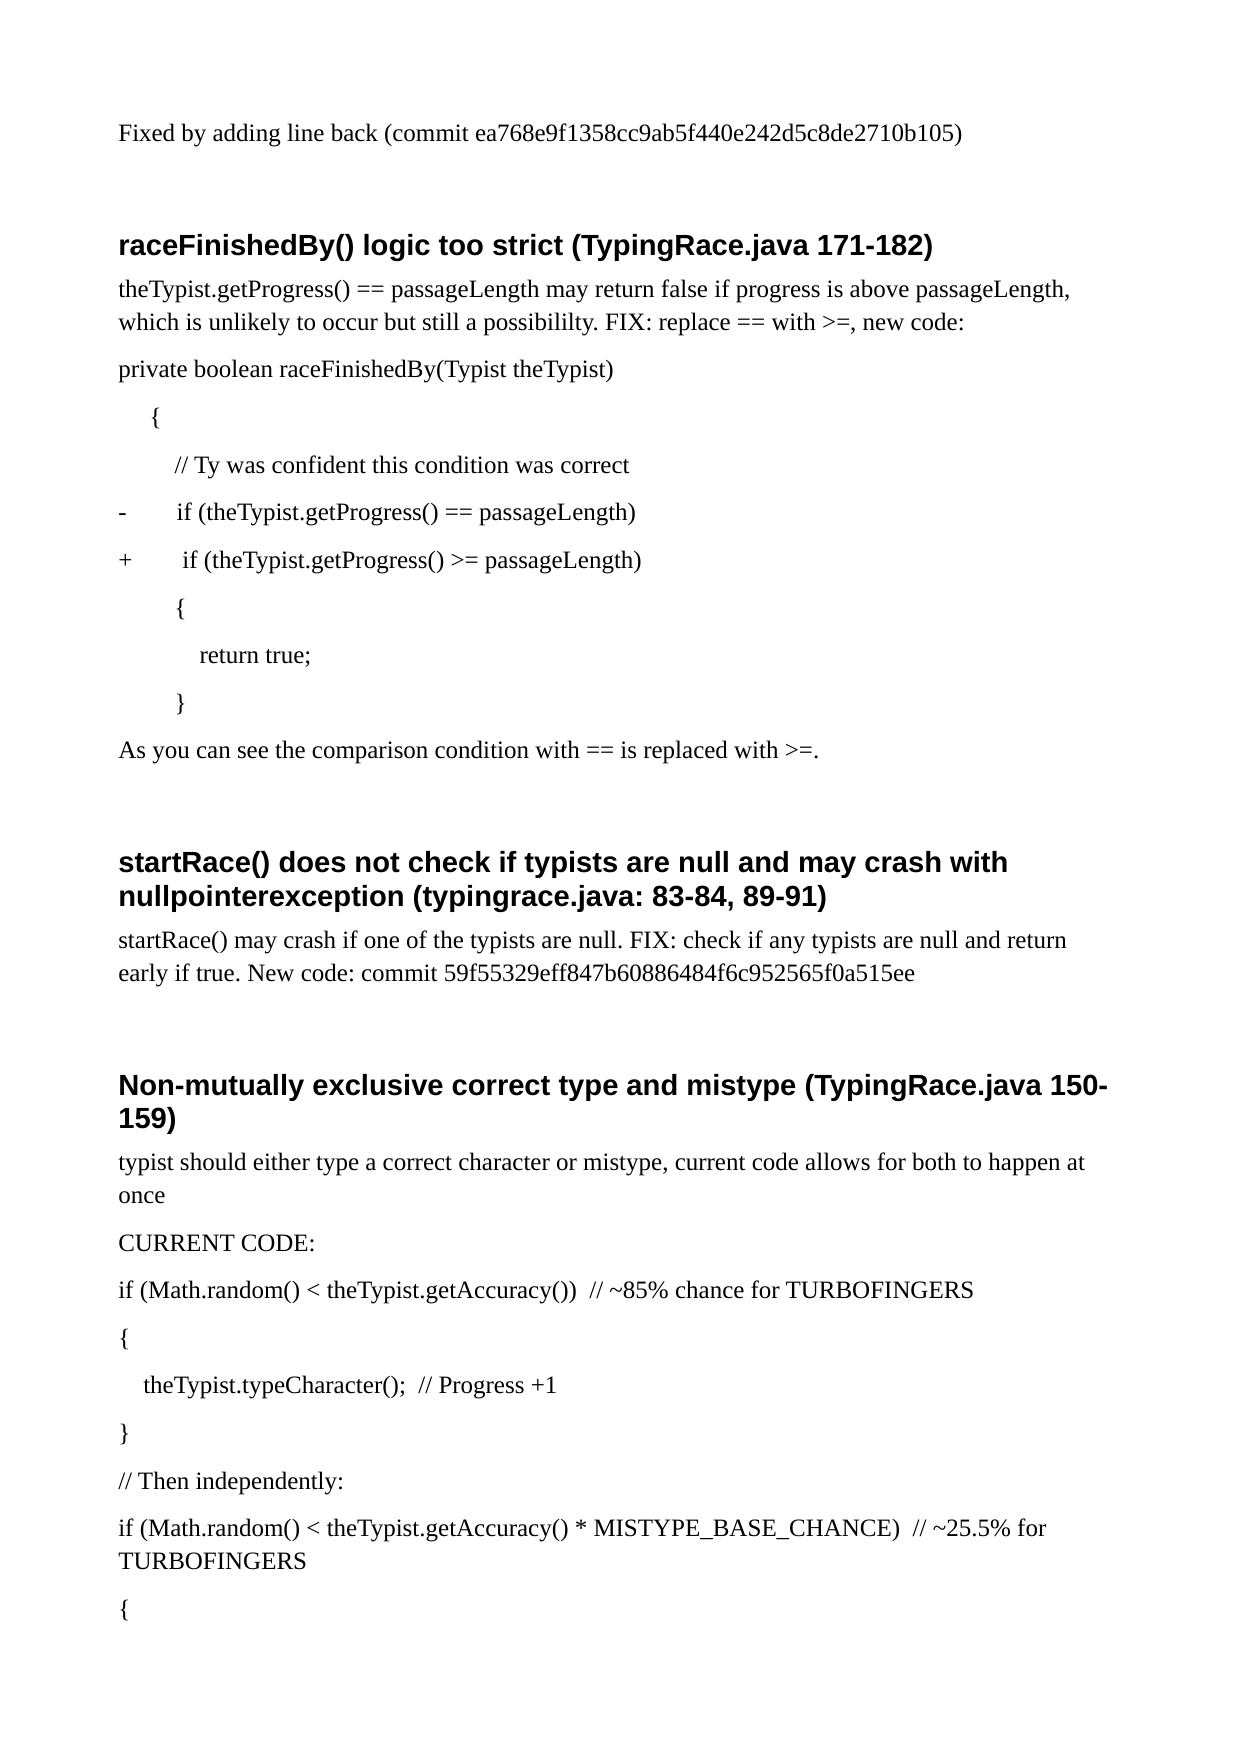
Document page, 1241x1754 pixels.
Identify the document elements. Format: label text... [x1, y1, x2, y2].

text } [118, 1418, 1122, 1447]
subtitle Non-mutually exclusive correct type and mistype (TypingRace.java 150-159) [118, 1068, 1122, 1135]
text } [118, 688, 1122, 717]
text if (Math.random() < theTypist.getAccuracy()) // ~85% chance for TURBOFINGERS [118, 1275, 1122, 1304]
text As you can see the comparison condition with == is replaced with >=. [118, 735, 1122, 764]
text typist should either type a correct character or mistype, current code allows for both to happen at once [118, 1147, 1122, 1209]
text { [118, 1323, 1122, 1352]
text // Then independently: [118, 1466, 1122, 1494]
text { [118, 1594, 1122, 1623]
text CURRENT CODE: [118, 1228, 1122, 1257]
text Fixed by adding line back (commit ea768e9f1358cc9ab5f440e242d5c8de2710b105) [118, 118, 1122, 147]
text theTypist.typeCharacter(); // Progress +1 [118, 1371, 1122, 1399]
text + if (theTypist.getProgress() >= passageLength) [118, 545, 1122, 574]
subtitle startRace() does not check if typists are null and may crash with nullpointerexception (typingrace.java: 83-84, 89-91) [118, 845, 1122, 912]
text startRace() may crash if one of the typists are null. FIX: check if any typists are null and return early if true. New code: commit 59f55329eff847b60886484f6c952565f0a515ee [118, 925, 1122, 987]
subtitle raceFinishedBy() logic too strict (TypingRace.java 171-182) [118, 228, 1122, 261]
text // Ty was confident this condition was correct [118, 450, 1122, 478]
text theTypist.getProgress() == passageLength may return false if progress is above passageLength, which is unlikely to occur but still a possibililty. FIX: replace == with >=, new code: [118, 274, 1122, 336]
text - if (theTypist.getProgress() == passageLength) [118, 497, 1122, 526]
text return true; [118, 640, 1122, 669]
text private boolean raceFinishedBy(Typist theTypist) [118, 354, 1122, 383]
text { [118, 593, 1122, 621]
text { [118, 402, 1122, 431]
text if (Math.random() < theTypist.getAccuracy() * MISTYPE_BASE_CHANCE) // ~25.5% for TURBOFINGERS [118, 1513, 1122, 1575]
